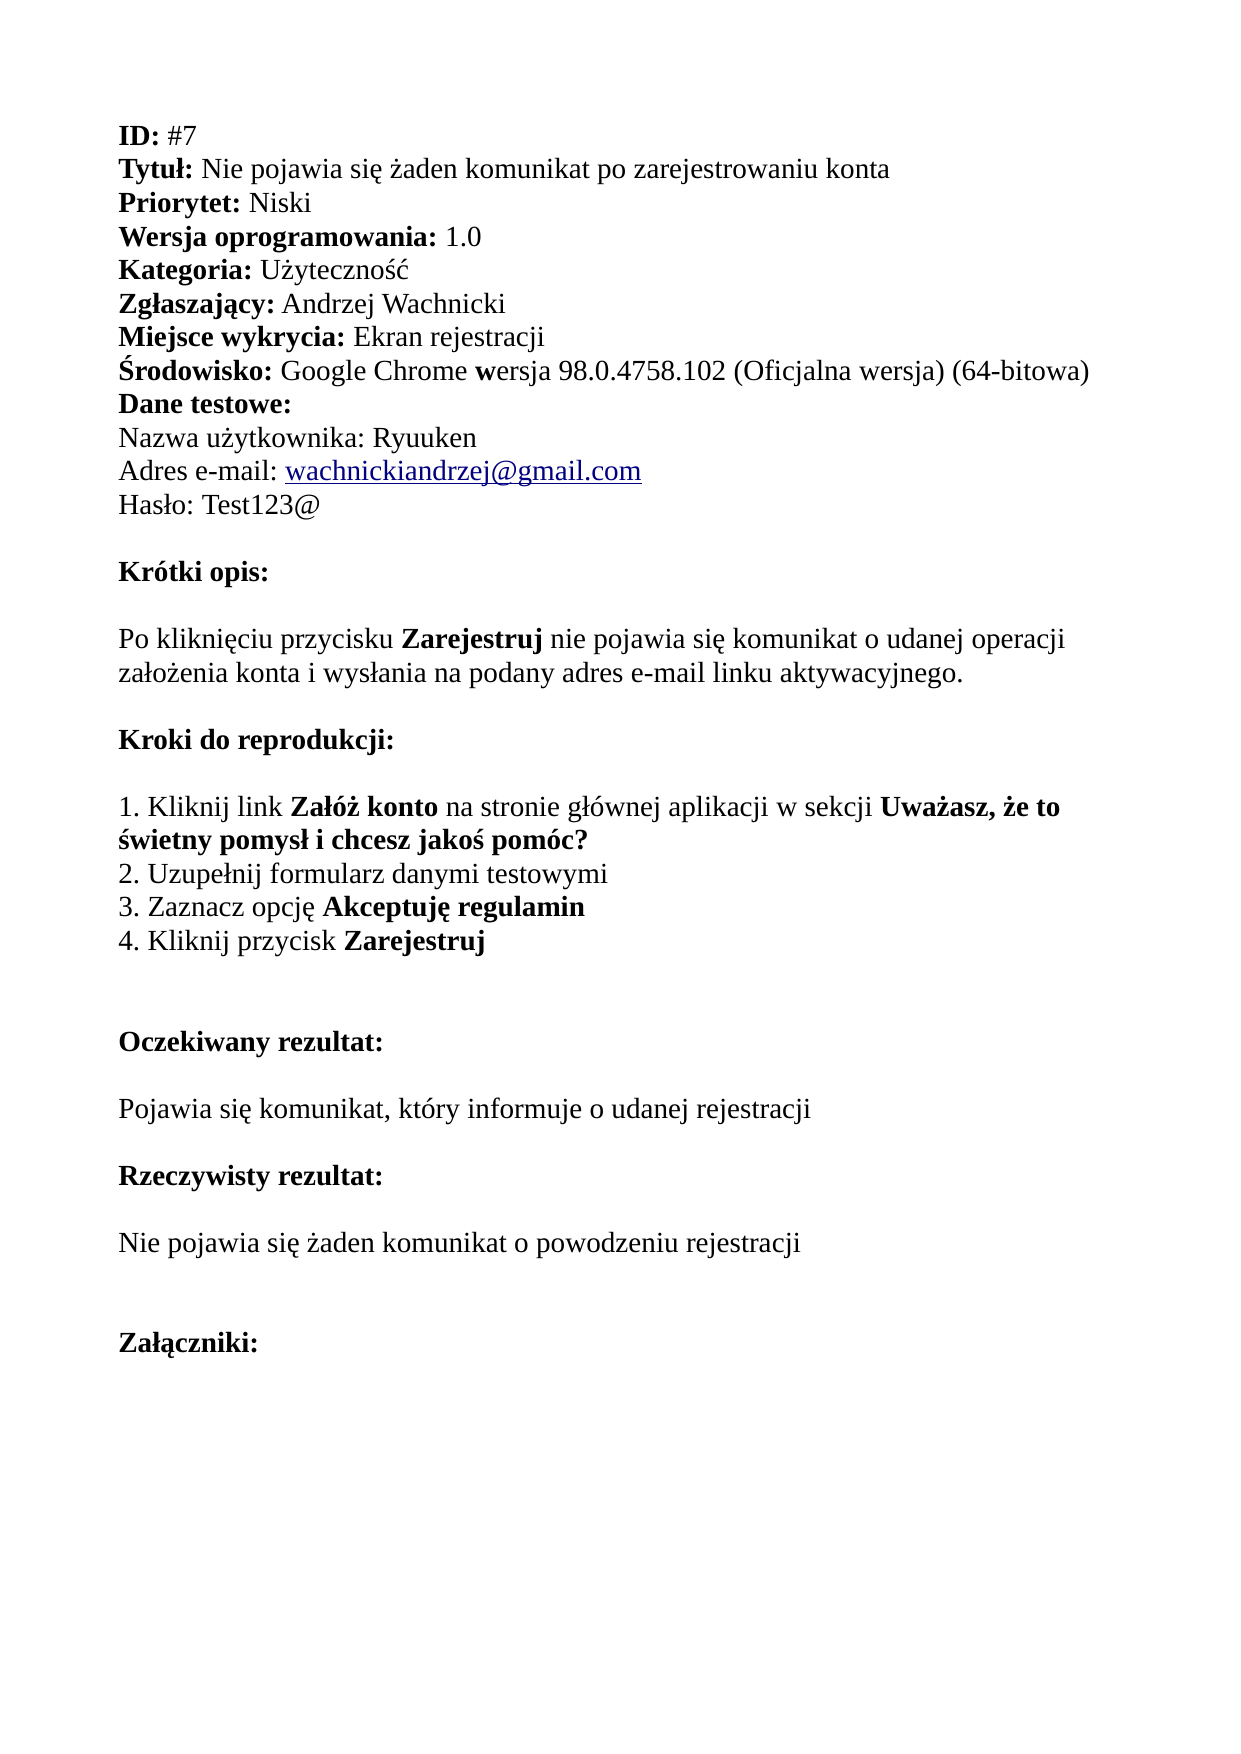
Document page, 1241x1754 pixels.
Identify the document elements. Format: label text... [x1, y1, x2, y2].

text Zgłaszający: Andrzej Wachnicki [118, 286, 1122, 319]
text Rzeczywisty rezultat: [118, 1158, 1122, 1191]
text 4. Kliknij przycisk Zarejestruj [118, 923, 1122, 957]
text Hasło: Test123@ [118, 487, 1122, 521]
text Załączniki: [118, 1326, 1122, 1359]
text Dane testowe: [118, 386, 1122, 420]
text Miejsce wykrycia: Ekran rejestracji [118, 319, 1122, 353]
text Adres e-mail: wachnickiandrzej@gmail.com [118, 453, 1122, 487]
text Krótki opis: [118, 554, 1122, 588]
text założenia konta i wysłania na podany adres e-mail linku aktywacyjnego. [118, 655, 1122, 688]
text Wersja oprogramowania: 1.0 [118, 219, 1122, 252]
text Priorytet: Niski [118, 185, 1122, 219]
text Nazwa użytkownika: Ryuuken [118, 420, 1122, 453]
text Nie pojawia się żaden komunikat o powodzeniu rejestracji [118, 1225, 1122, 1258]
text Środowisko: Google Chrome wersja 98.0.4758.102 (Oficjalna wersja) (64-bitowa) [118, 353, 1122, 386]
text Tytuł: Nie pojawia się żaden komunikat po zarejestrowaniu konta [118, 152, 1122, 185]
text 2. Uzupełnij formularz danymi testowymi [118, 856, 1122, 889]
text 3. Zaznacz opcję Akceptuję regulamin [118, 889, 1122, 923]
text Oczekiwany rezultat: [118, 1024, 1122, 1057]
text Kroki do reprodukcji: [118, 722, 1122, 755]
text Pojawia się komunikat, który informuje o udanej rejestracji [118, 1091, 1122, 1124]
text ID: #7 [118, 118, 1122, 152]
text Po kliknięciu przycisku Zarejestruj nie pojawia się komunikat o udanej operacji [118, 621, 1122, 655]
text 1. Kliknij link Załóż konto na stronie głównej aplikacji w sekcji Uważasz, że to świetny pomysł i chcesz jakoś pomóc? [118, 789, 1122, 856]
text Kategoria: Użyteczność [118, 252, 1122, 286]
